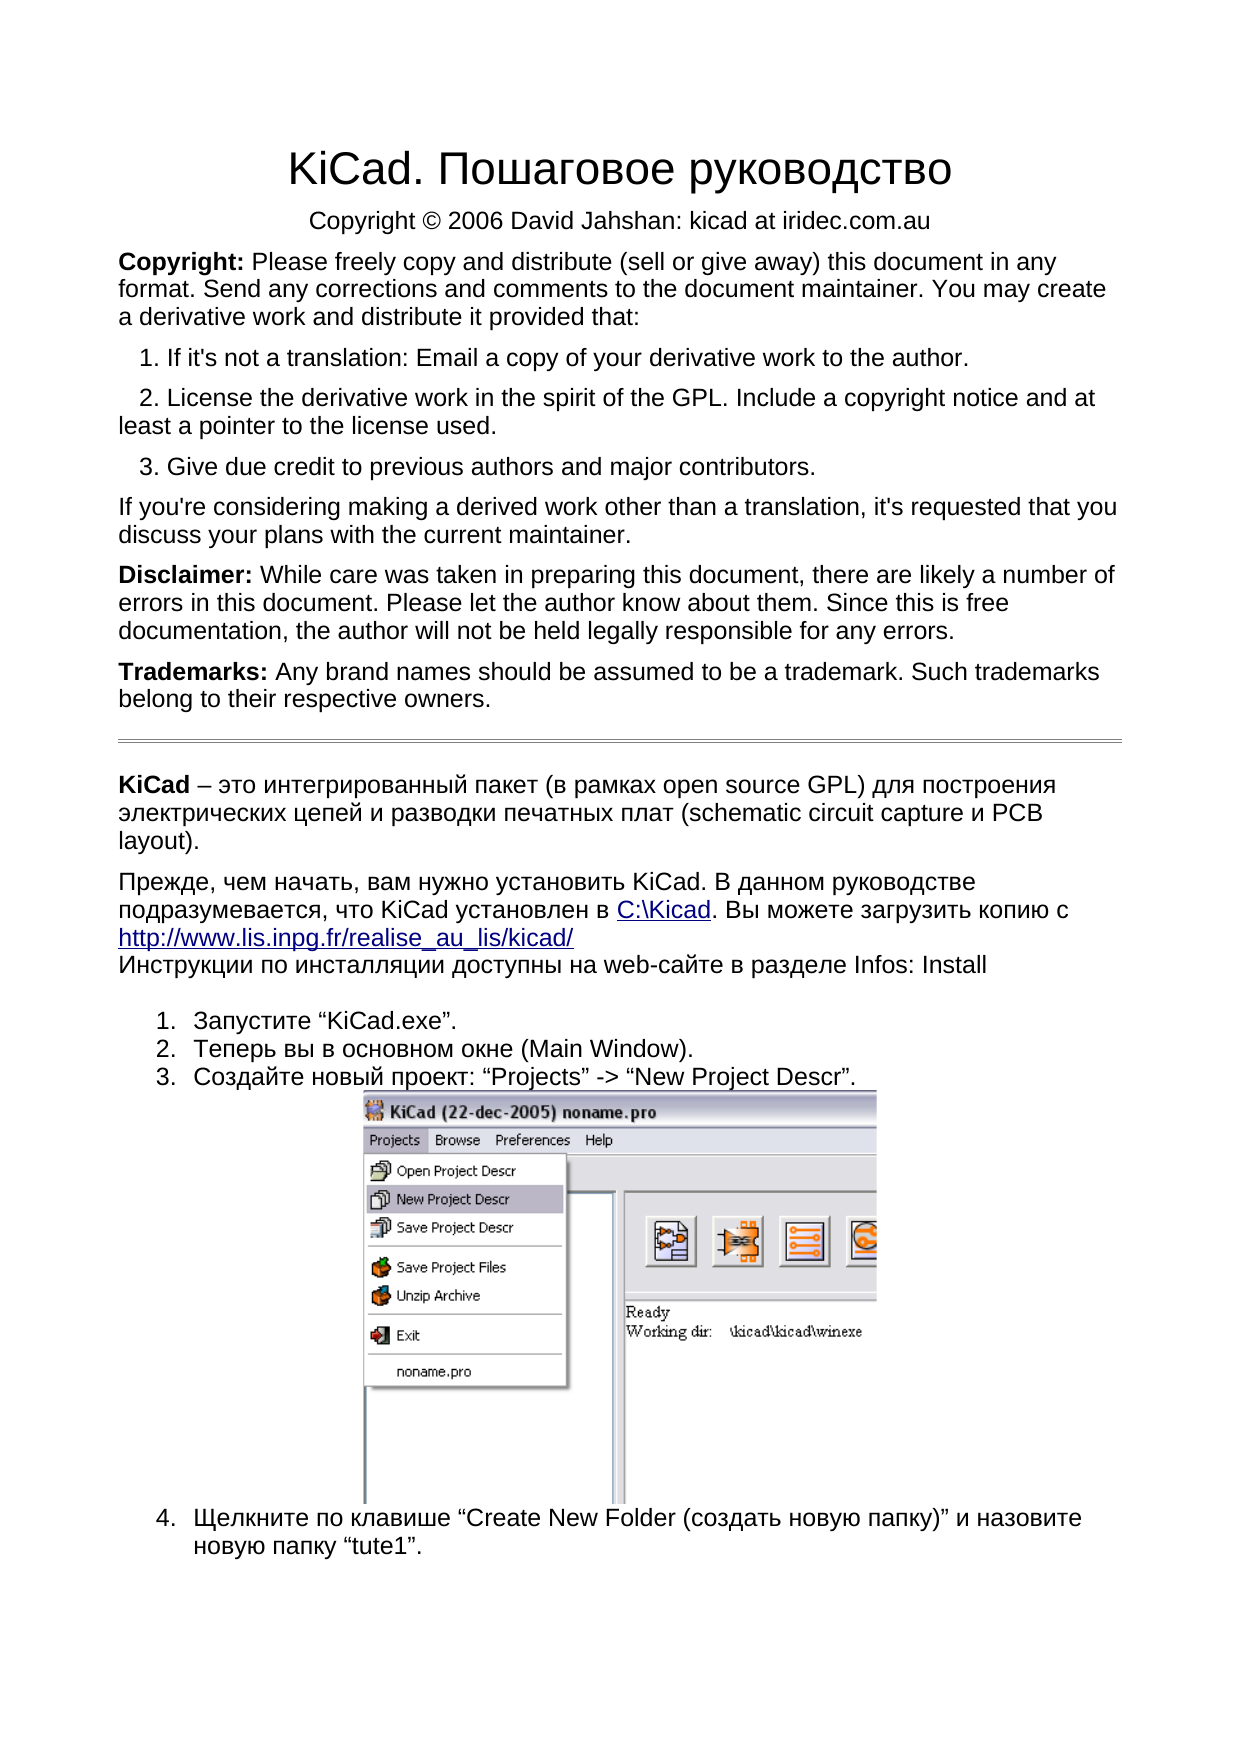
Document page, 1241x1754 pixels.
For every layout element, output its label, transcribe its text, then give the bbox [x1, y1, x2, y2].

text 3. Give due credit to previous authors and major contributors. [118, 452, 1122, 480]
title KiCad. Пошаговое руководство [118, 143, 1122, 194]
text Copyright © 2006 David Jahshan: kicad at iridec.com.au [118, 207, 1122, 235]
list Создайте новый проект: “Projects” -> “New Project Descr”. [156, 1063, 1122, 1091]
text Disclaimer: While care was taken in preparing this document, there are likely a number of errors in this document. Please let the author know about them. Since this is free documentation, the author will not be held legally responsible for any errors. [118, 561, 1122, 645]
list Щелкните по клавише “Create New Folder (создать новую папку)” и назовите новую папку “tute1”. [156, 1091, 1122, 1560]
text 1. If it's not a translation: Email a copy of your derivative work to the author. [118, 343, 1122, 371]
list Теперь вы в основном окне (Main Window). [156, 1035, 1122, 1063]
text Trademarks: Any brand names should be assumed to be a trademark. Such trademarks belong to their respective owners. [118, 657, 1122, 713]
text Copyright: Please freely copy and distribute (sell or give away) this document in any format. Send any corrections and comments to the document maintainer. You may create a derivative work and distribute it provided that: [118, 247, 1122, 331]
text Прежде, чем начать, вам нужно установить KiCad. В данном руководстве подразумевается, что KiCad установлен в C:\Kicad. Вы можете загрузить копию с http://www.lis.inpg.fr/realise_au_lis/kicad/ [118, 867, 1122, 951]
text If you're considering making a derived work other than a translation, it's requested that you discuss your plans with the current maintainer. [118, 493, 1122, 548]
text 2. License the derivative work in the spirit of the GPL. Include a copyright notice and at least a pointer to the license used. [118, 384, 1122, 440]
list Запустите “KiCad.exe”. [156, 1007, 1122, 1035]
text KiCad – это интегрированный пакет (в рамках open source GPL) для построения электрических цепей и разводки печатных плат (schematic circuit capture и PCB layout). [118, 771, 1122, 855]
text Инструкции по инсталляции доступны на web-сайте в разделе Infos: Install [118, 951, 1122, 979]
